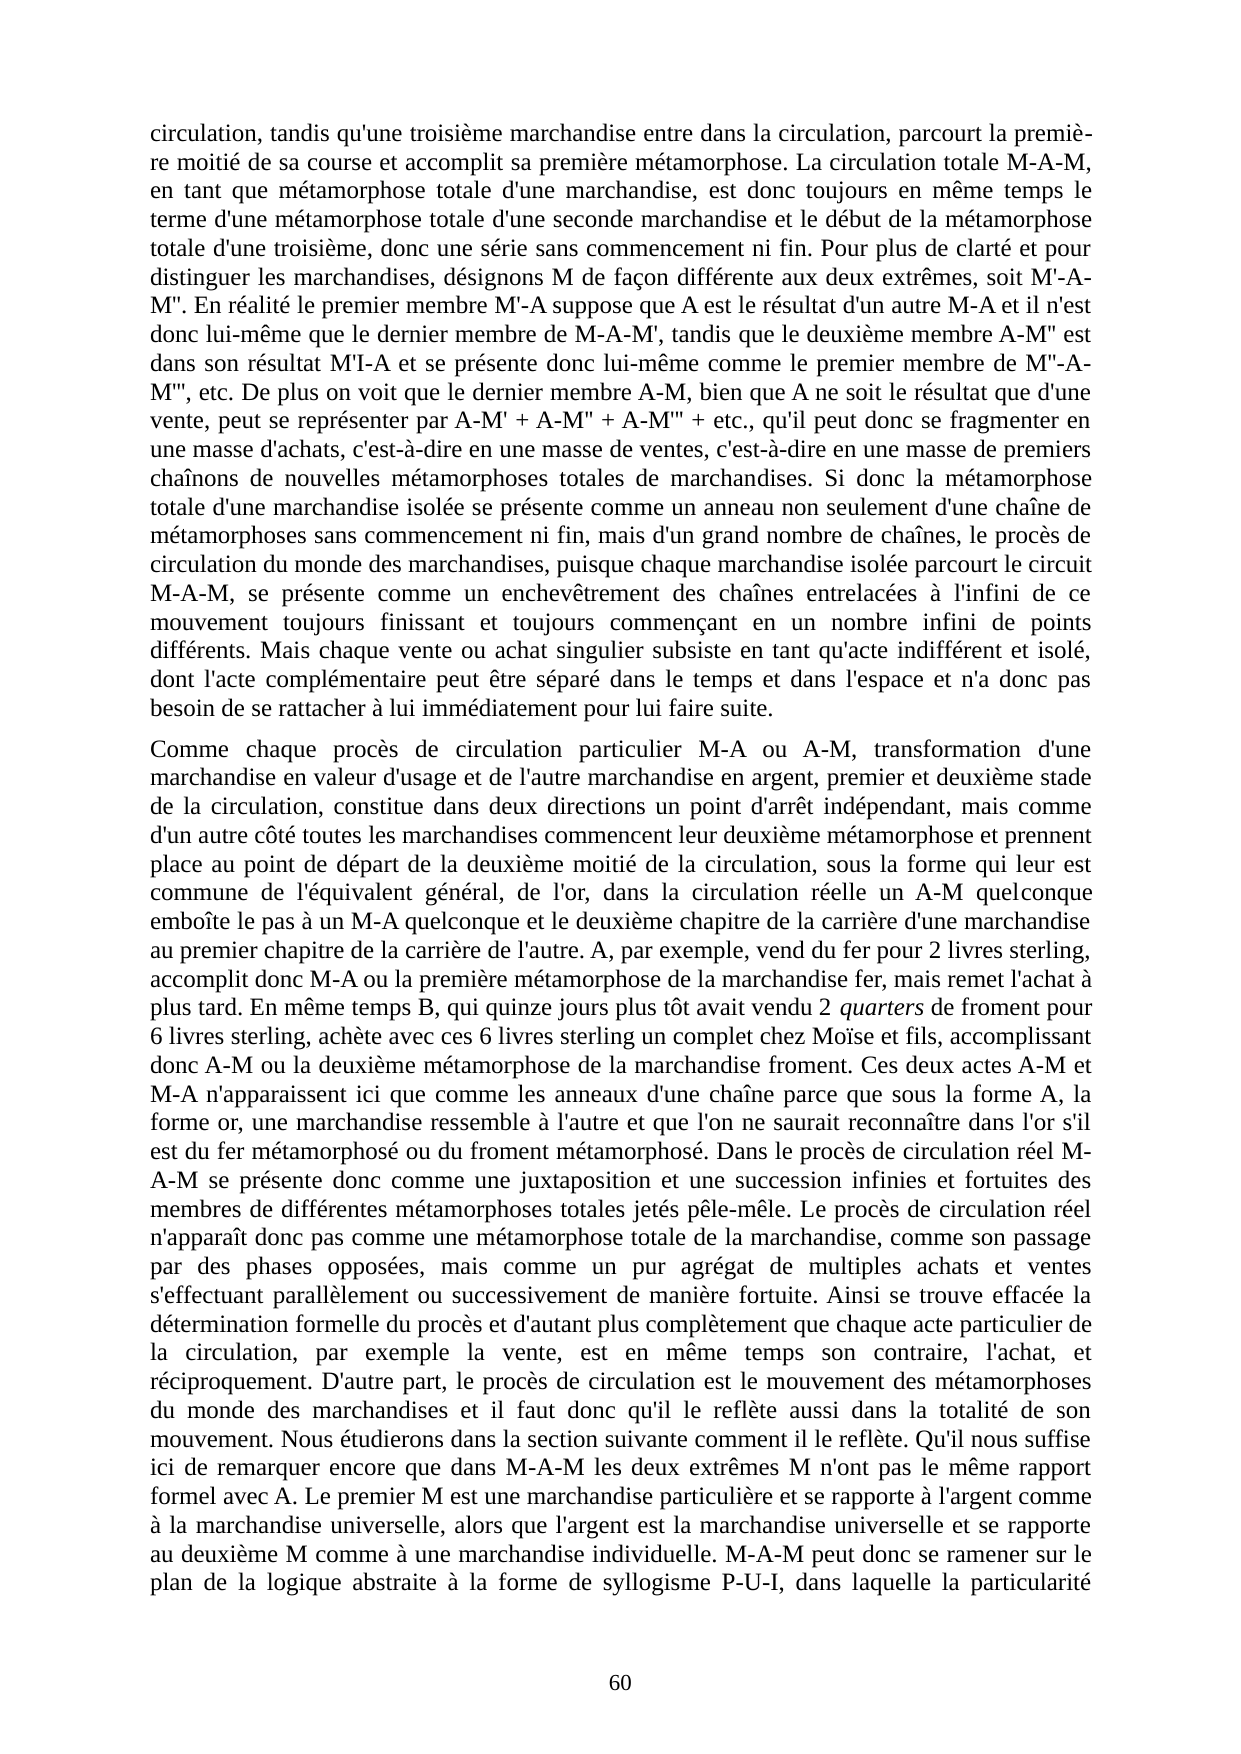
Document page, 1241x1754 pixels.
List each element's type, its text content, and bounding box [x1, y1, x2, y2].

text circulation, tandis qu'une troisième marchandise entre dans la circulation, parcourt la premiè­re moitié de sa course et accomplit sa première métamorphose. La circulation totale M-A-M, en tant que métamorphose totale d'une marchandise, est donc toujours en même temps le terme d'une métamorphose totale d'une seconde marchandise et le début de la métamorphose totale d'une troisième, donc une série sans commencement ni fin. Pour plus de clarté et pour distinguer les marchandises, désignons M de façon différente aux deux extrêmes, soit M'-A-M''. En réalité le premier membre M'-A suppose que A est le résultat d'un autre M-A et il n'est donc lui-même que le dernier membre de M-A-M', tandis que le deuxième membre A-M'' est dans son résultat M'I-A et se présente donc lui-même comme le premier membre de M''-A-M''', etc. De plus on voit que le dernier membre A-M, bien que A ne soit le résultat que d'une vente, peut se représenter par A-M' + A-M'' + A-M''' + etc., qu'il peut donc se fragmenter en une masse d'achats, c'est-à-dire en une masse de ventes, c'est-à-dire en une masse de premiers chaînons de nouvelles métamorphoses totales de marchan­dises. Si donc la métamorphose totale d'une marchandise isolée se présente comme un anneau non seulement d'une chaîne de métamorphoses sans commencement ni fin, mais d'un grand nombre de chaînes, le procès de circulation du monde des marchandises, puisque chaque marchandise isolée parcourt le circuit M-A-M, se présente comme un enchevêtrement des chaînes entrelacées à l'infini de ce mouvement toujours finissant et toujours commençant en un nombre infini de points différents. Mais chaque vente ou achat singulier subsiste en tant qu'acte indifférent et isolé, dont l'acte complémentaire peut être séparé dans le temps et dans l'espace et n'a donc pas besoin de se rattacher à lui immédiatement pour lui faire suite. [150, 118, 1093, 722]
text Comme chaque procès de circulation particulier M-A ou A-M, transformation d'une marchandise en valeur d'usage et de l'autre marchandise en argent, premier et deuxième stade de la circulation, constitue dans deux directions un point d'arrêt indépendant, mais comme d'un autre côté toutes les marchandises commencent leur deuxième métamorphose et prennent place au point de départ de la deuxième moitié de la circulation, sous la forme qui leur est commune de l'équivalent général, de l'or, dans la circulation réelle un A-M quel­conque emboîte le pas à un M-A quelconque et le deuxième chapitre de la carrière d'une marchandise au premier chapitre de la carrière de l'autre. A, par exemple, vend du fer pour 2 livres sterling, accomplit donc M-A ou la première métamorphose de la marchandise fer, mais remet l'achat à plus tard. En même temps B, qui quinze jours plus tôt avait vendu 2 quarters de froment pour 6 livres sterling, achète avec ces 6 livres sterling un complet chez Moïse et fils, accomplissant donc A-M ou la deuxième métamorphose de la marchandise froment. Ces deux actes A-M et M-A n'apparaissent ici que comme les anneaux d'une chaîne parce que sous la forme A, la forme or, une marchandise ressemble à l'autre et que l'on ne saurait reconnaître dans l'or s'il est du fer métamorphosé ou du froment métamorphosé. Dans le procès de circulation réel M-A-M se présente donc comme une juxtaposition et une succession infinies et fortuites des membres de différentes métamorphoses totales jetés pêle-mêle. Le procès de circulation réel n'apparaît donc pas comme une métamorphose totale de la marchandise, comme son passage par des phases opposées, mais comme un pur agrégat de multiples achats et ventes s'effectuant parallèlement ou successivement de manière fortuite. Ainsi se trouve effacée la détermination formelle du procès et d'autant plus complètement que chaque acte particulier de la circulation, par exemple la vente, est en même temps son contraire, l'achat, et réciproquement. D'autre part, le procès de circulation est le mouvement des métamorphoses du monde des marchandises et il faut donc qu'il le reflète aussi dans la totalité de son mouvement. Nous étudierons dans la section suivante comment il le reflète. Qu'il nous suffise ici de remarquer encore que dans M-A-M les deux extrêmes M n'ont pas le même rapport formel avec A. Le premier M est une marchandise particulière et se rapporte à l'argent comme à la marchandise universelle, alors que l'argent est la marchandise universelle et se rapporte au deuxième M comme à une marchandise individuelle. M-A-M peut donc se ramener sur le plan de la logique abstraite à la forme de syllogisme P-U-I, dans laquelle la particularité [150, 734, 1093, 1596]
